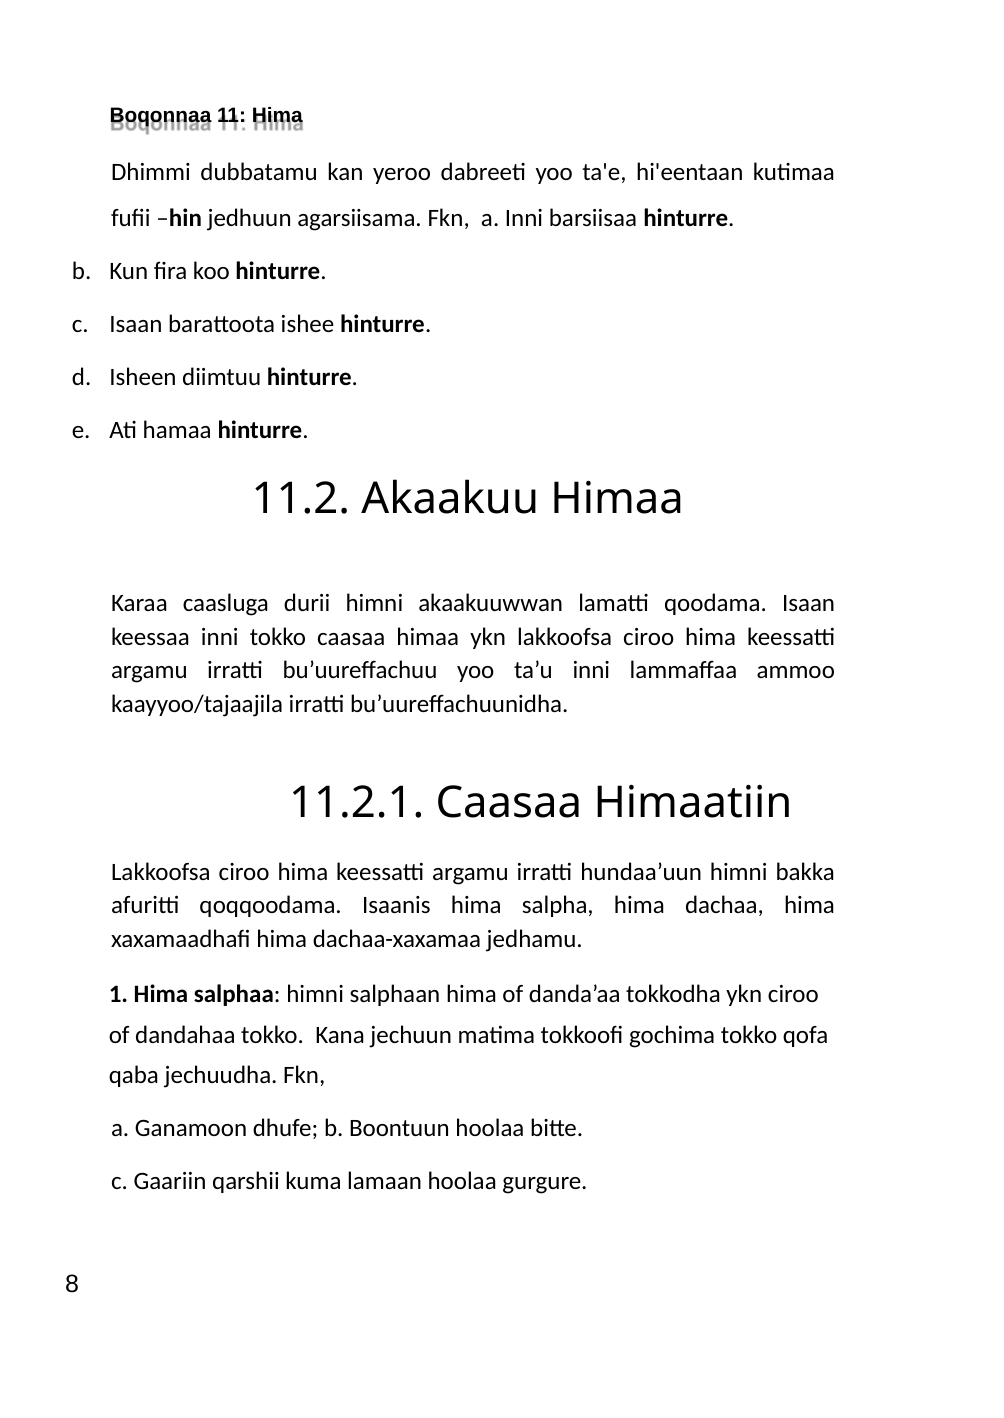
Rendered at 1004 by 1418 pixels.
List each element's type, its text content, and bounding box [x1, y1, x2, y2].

list Isheen diimtuu hinturre. [72, 361, 836, 392]
text c. Gaariin qarshii kuma lamaan hoolaa gurgure. [111, 1165, 836, 1196]
text 11.2. Akaakuu Himaa [109, 467, 842, 527]
text Dhimmi dubbatamu kan yeroo dabreeti yoo ta'e, hi'eentaan kutimaa fufii –hin jedhuun agarsiisama. Fkn, a. Inni barsiisaa hinturre. [111, 156, 836, 233]
text a. Ganamoon dhufe; b. Boontuun hoolaa bitte. [111, 1112, 836, 1143]
text 1. Hima salphaa: himni salphaan hima of danda’aa tokkodha ykn ciroo of dandahaa tokko. Kana jechuun matima tokkoofi gochima tokko qofa qaba jechuudha. Fkn, [108, 978, 837, 1090]
text Karaa caasluga durii himni akaakuuwwan lamatti qoodama. Isaan keessaa inni tokko caasaa himaa ykn lakkoofsa ciroo hima keessatti argamu irratti bu’uureffachuu yoo ta’u inni lammaffaa ammoo kaayyoo/tajaajila irratti bu’uureffachuunidha. [111, 588, 836, 719]
text Lakkoofsa ciroo hima keessatti argamu irratti hundaa’uun himni bakka afuritti qoqqoodama. Isaanis hima salpha, hima dachaa, hima xaxamaadhafi hima dachaa-xaxamaa jedhamu. [111, 856, 836, 953]
list Ati hamaa hinturre. [72, 414, 836, 445]
list Kun fira koo hinturre. [72, 255, 836, 286]
list Isaan barattoota ishee hinturre. [72, 308, 836, 339]
picture [95, 102, 330, 149]
subtitle 11.2.1. Caasaa Himaatiin [289, 771, 842, 831]
